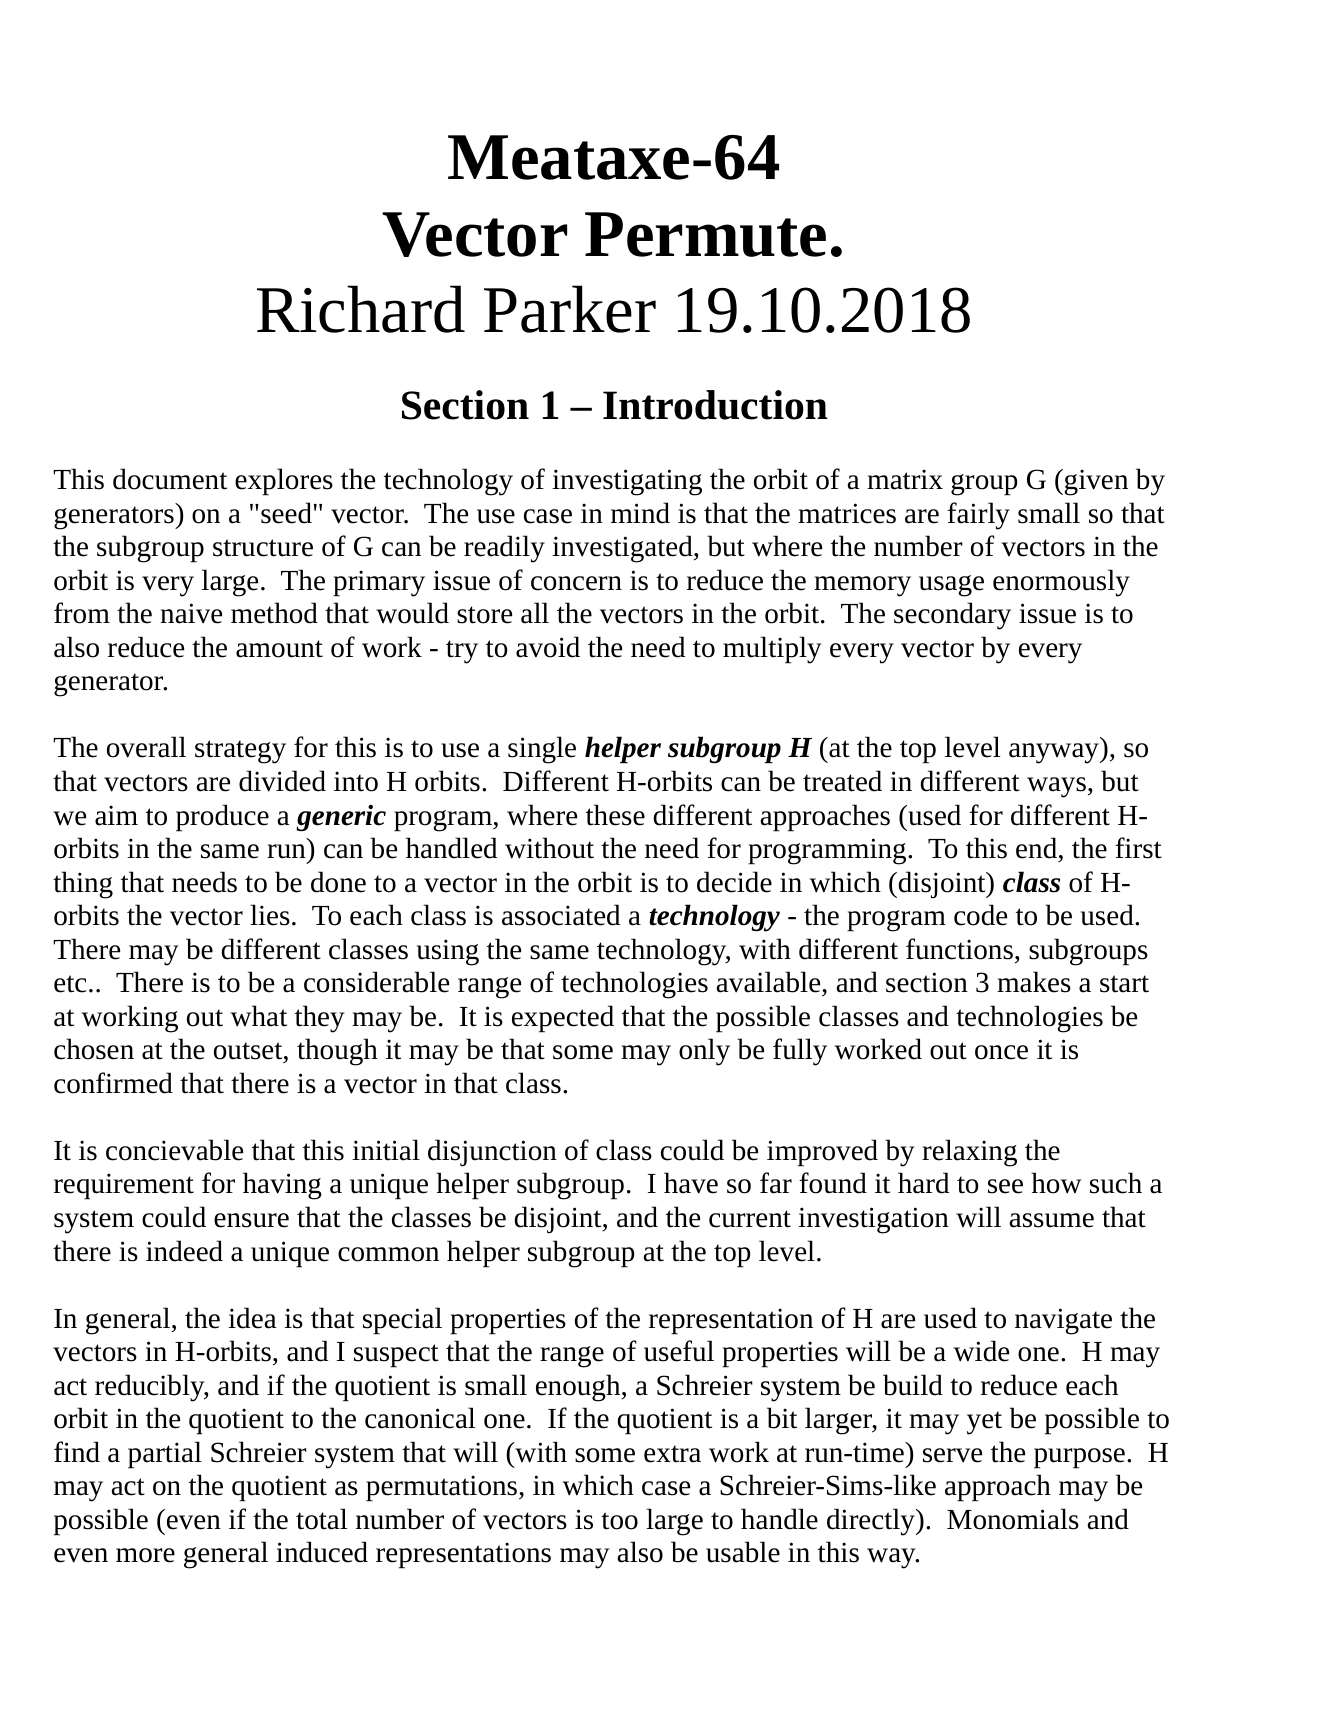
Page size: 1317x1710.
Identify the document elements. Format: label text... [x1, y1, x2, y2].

text It is concievable that this initial disjunction of class could be improved by relaxing the requirement for having a unique helper subgroup. I have so far found it hard to see how such a system could ensure that the classes be disjoint, and the current investigation will assume that there is indeed a unique common helper subgroup at the top level. [53, 1133, 1174, 1267]
text Vector Permute. [53, 194, 1174, 271]
text This document explores the technology of investigating the orbit of a matrix group G (given by generators) on a "seed" vector. The use case in mind is that the matrices are fairly small so that the subgroup structure of G can be readily investigated, but where the number of vectors in the orbit is very large. The primary issue of concern is to reduce the memory usage enormously from the naive method that would store all the vectors in the orbit. The secondary issue is to also reduce the amount of work - try to avoid the need to multiply every vector by every generator. [53, 462, 1174, 697]
text Richard Parker 19.10.2018 [53, 271, 1174, 347]
text Section 1 – Introduction [53, 381, 1174, 429]
text Meataxe-64 [53, 117, 1174, 194]
text The overall strategy for this is to use a single helper subgroup H (at the top level anyway), so that vectors are divided into H orbits. Different H-orbits can be treated in different ways, but we aim to produce a generic program, where these different approaches (used for different H-orbits in the same run) can be handled without the need for programming. To this end, the first thing that needs to be done to a vector in the orbit is to decide in which (disjoint) class of H-orbits the vector lies. To each class is associated a technology - the program code to be used. There may be different classes using the same technology, with different functions, subgroups etc.. There is to be a considerable range of technologies available, and section 3 makes a start at working out what they may be. It is expected that the possible classes and technologies be chosen at the outset, though it may be that some may only be fully worked out once it is confirmed that there is a vector in that class. [53, 731, 1174, 1099]
text In general, the idea is that special properties of the representation of H are used to navigate the vectors in H-orbits, and I suspect that the range of useful properties will be a wide one. H may act reducibly, and if the quotient is small enough, a Schreier system be build to reduce each orbit in the quotient to the canonical one. If the quotient is a bit larger, it may yet be possible to find a partial Schreier system that will (with some extra work at run-time) serve the purpose. H may act on the quotient as permutations, in which case a Schreier-Sims-like approach may be possible (even if the total number of vectors is too large to handle directly). Monomials and even more general induced representations may also be usable in this way. [53, 1301, 1174, 1569]
